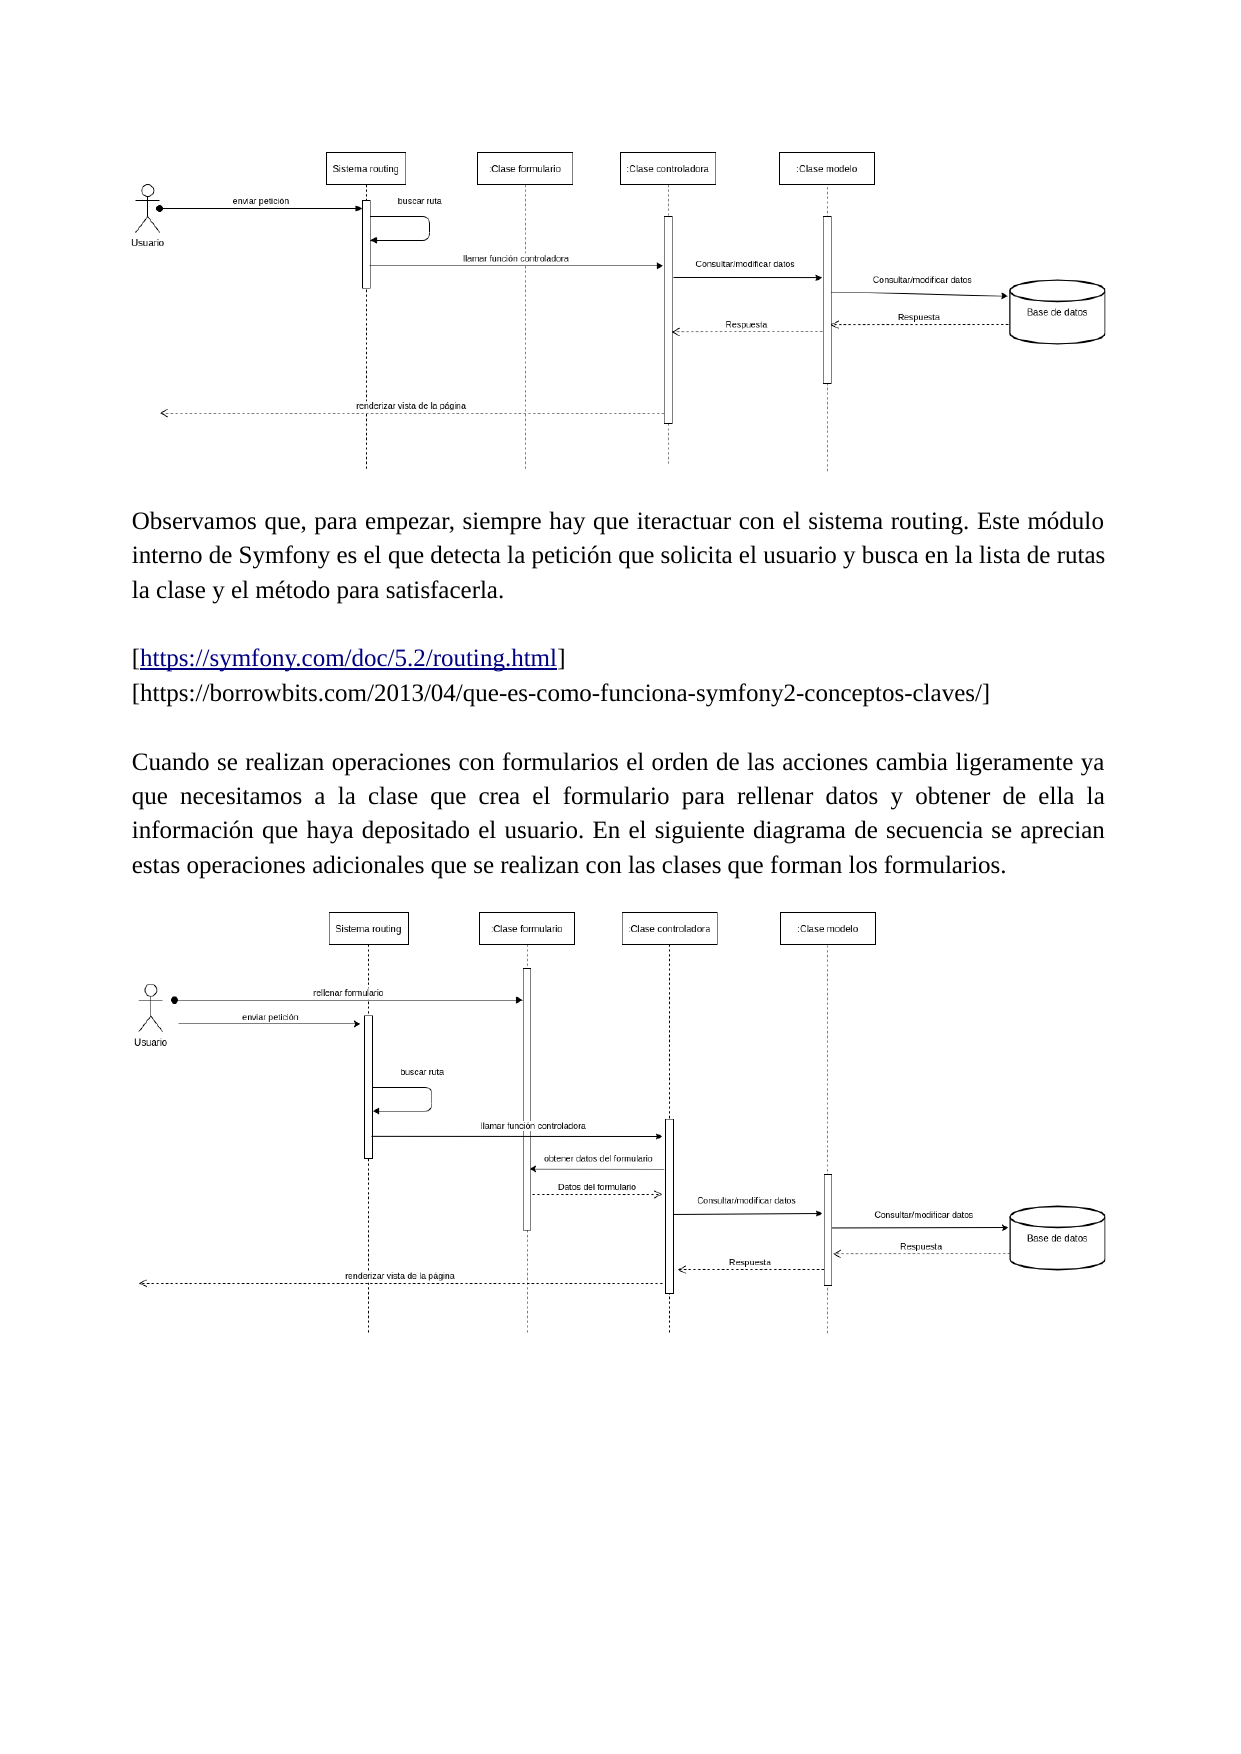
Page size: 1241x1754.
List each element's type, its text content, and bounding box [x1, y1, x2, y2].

text [https://symfony.com/doc/5.2/routing.html] [132, 638, 1106, 672]
picture [131, 912, 1106, 1334]
text [https://borrowbits.com/2013/04/que-es-como-funciona-symfony2-conceptos-claves/] [132, 672, 1106, 707]
picture [131, 152, 1106, 472]
text Observamos que, para empezar, siempre hay que iteractuar con el sistema routing. Este módulo interno de Symfony es el que detecta la petición que solicita el usuario y busca en la lista de rutas la clase y el método para satisfacerla. [132, 500, 1106, 603]
text Cuando se realizan operaciones con formularios el orden de las acciones cambia ligeramente ya que necesitamos a la clase que crea el formulario para rellenar datos y obtener de ella la información que haya depositado el usuario. En el siguiente diagrama de secuencia se aprecian estas operaciones adicionales que se realizan con las clases que forman los formularios. [132, 741, 1106, 878]
